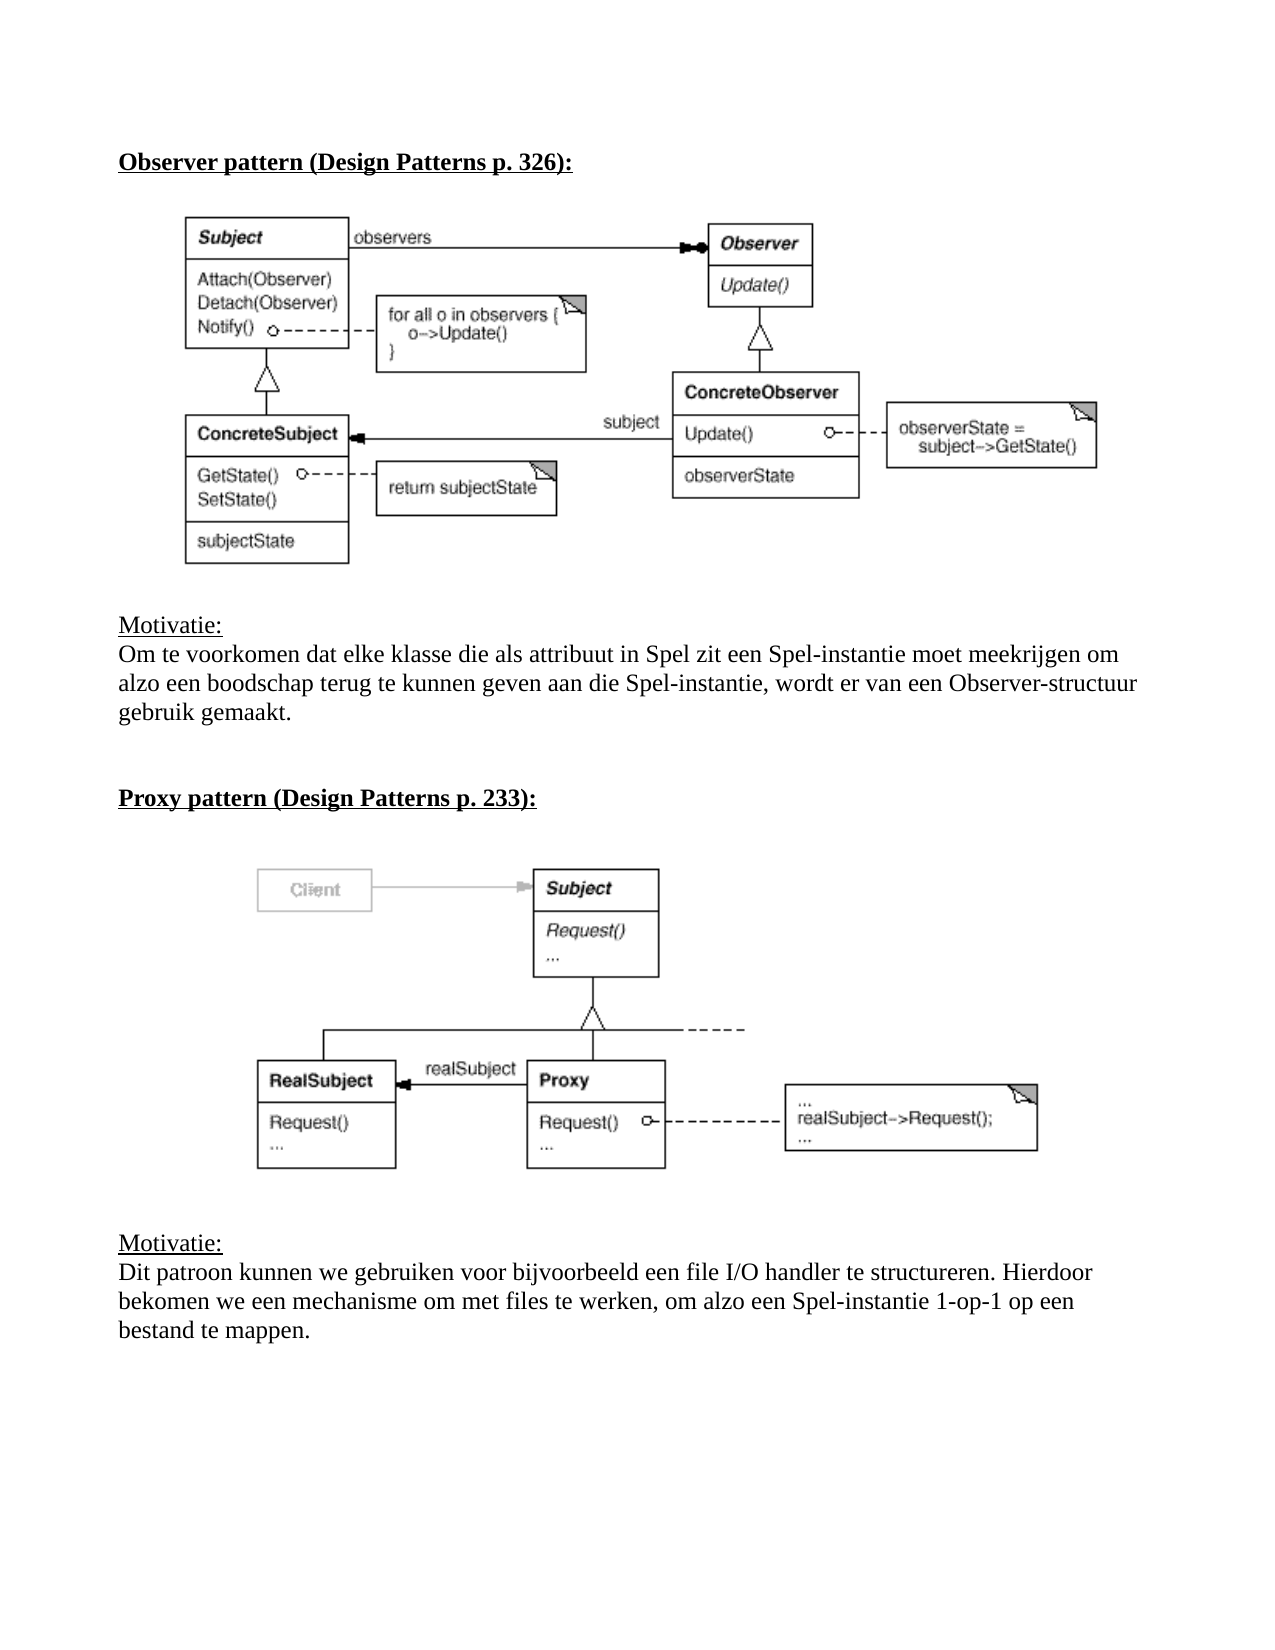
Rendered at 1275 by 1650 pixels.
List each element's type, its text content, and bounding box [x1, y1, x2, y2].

text Om te voorkomen dat elke klasse die als attribuut in Spel zit een Spel-instantie moet meekrijgen om alzo een boodschap terug te kunnen geven aan die Spel-instantie, wordt er van een Observer-structuur gebruik gemaakt. [118, 639, 1157, 726]
text Motivatie: [118, 1228, 1157, 1257]
text Observer pattern (Design Patterns p. 326): [118, 147, 1157, 176]
text Motivatie: [118, 611, 1157, 639]
text Proxy pattern (Design Patterns p. 233): [118, 783, 1157, 812]
text Dit patroon kunnen we gebruiken voor bijvoorbeeld een file I/O handler te structureren. Hierdoor bekomen we een mechanisme om met files te werken, om alzo een Spel-instantie 1-op-1 op een bestand te mappen. [118, 1257, 1157, 1343]
